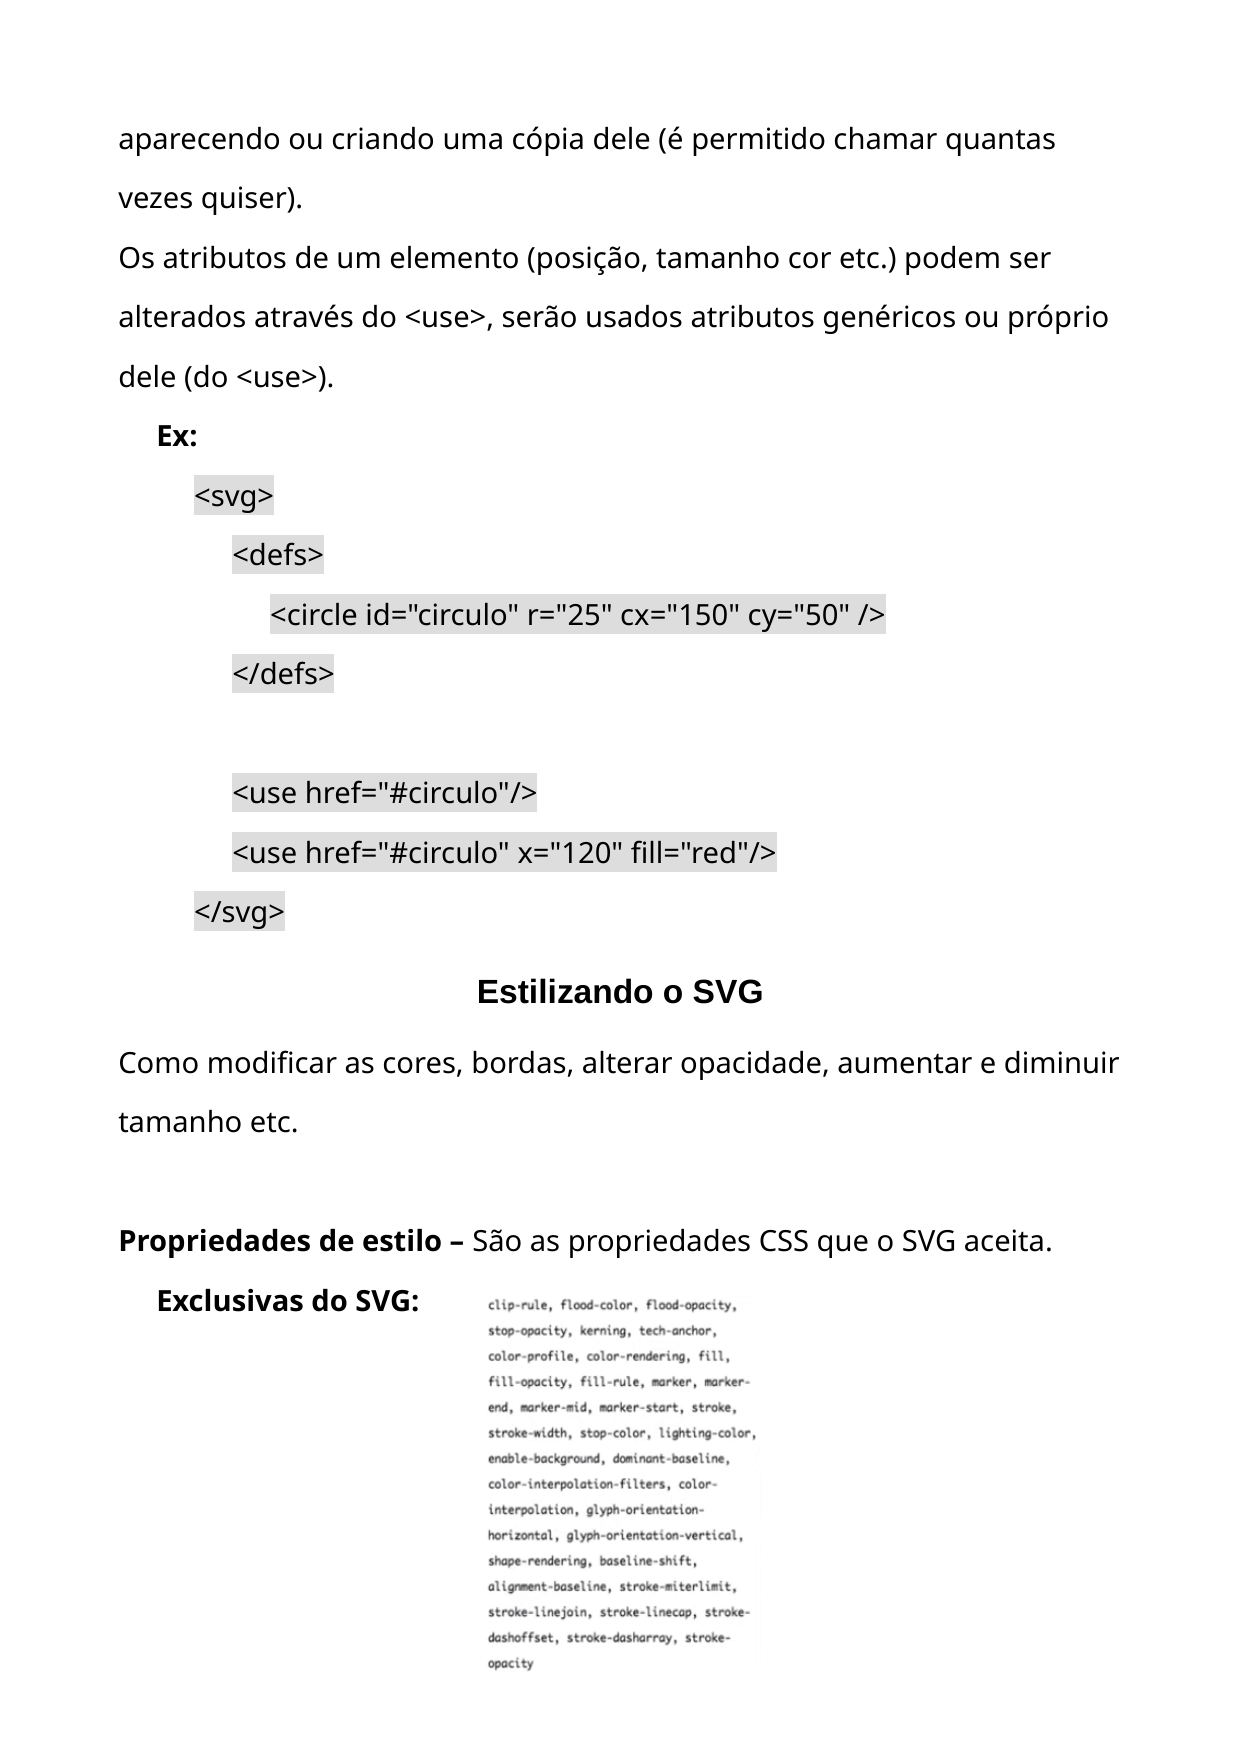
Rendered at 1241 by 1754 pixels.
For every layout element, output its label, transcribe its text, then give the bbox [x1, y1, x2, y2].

subtitle Estilizando o SVG [118, 972, 1122, 1010]
text Os atributos de um elemento (posição, tamanho cor etc.) podem ser alterados através do <use>, serão usados atributos genéricos ou próprio dele (do <use>). [118, 237, 1122, 396]
text Exclusivas do SVG: [118, 1280, 1122, 1320]
text Ex: [118, 416, 1122, 455]
text aparecendo ou criando uma cópia dele (é permitido chamar quantas vezes quiser). [118, 118, 1122, 217]
text <use href="#circulo" x="120" fill="red"/> [118, 832, 1122, 872]
text </svg> [118, 891, 1122, 931]
text <use href="#circulo"/> [118, 772, 1122, 812]
text Propriedades de estilo – São as propriedades CSS que o SVG aceita. [118, 1221, 1122, 1260]
text <svg> [118, 475, 1122, 515]
text <circle id="circulo" r="25" cx="150" cy="50" /> [118, 594, 1122, 634]
text <defs> [118, 534, 1122, 574]
text </defs> [118, 653, 1122, 693]
picture [486, 1295, 763, 1672]
text Como modificar as cores, bordas, alterar opacidade, aumentar e diminuir tamanho etc. [118, 1042, 1122, 1141]
